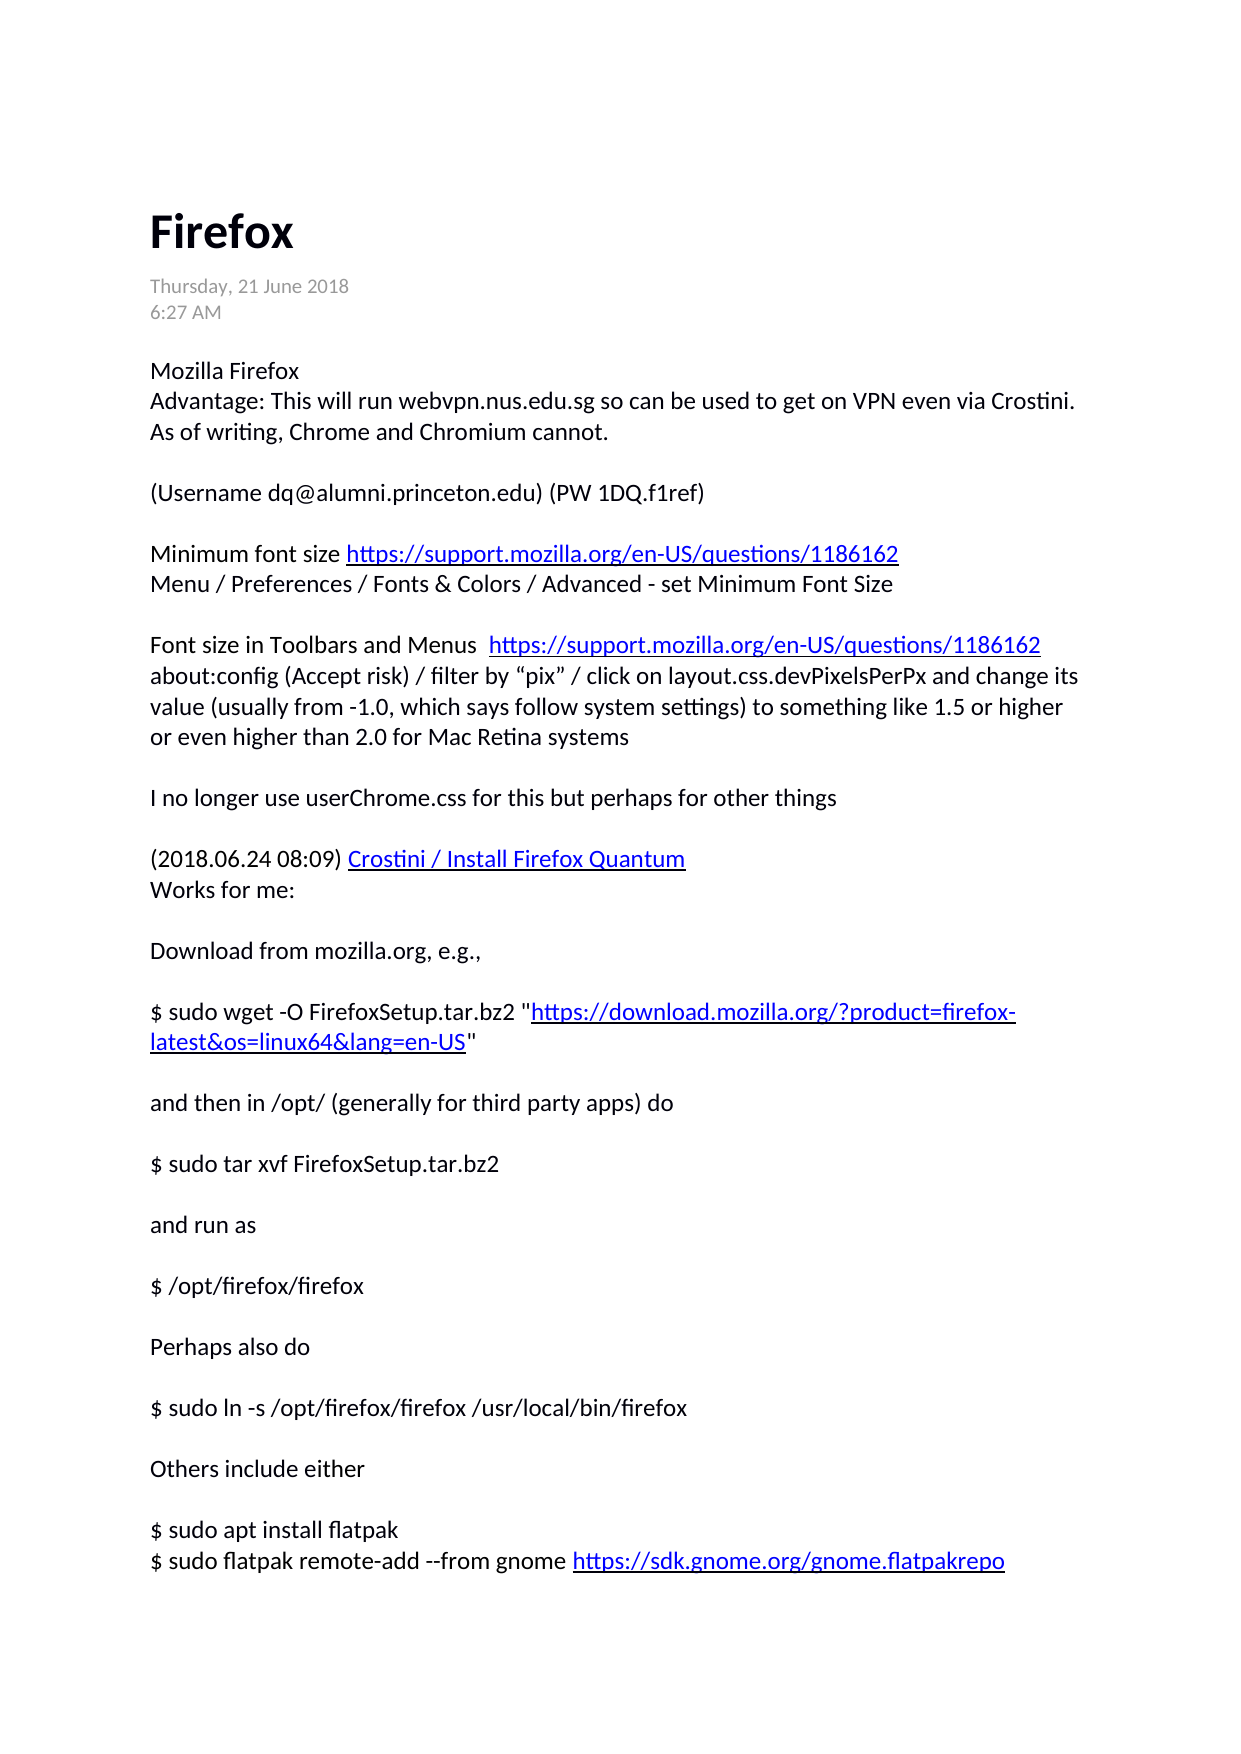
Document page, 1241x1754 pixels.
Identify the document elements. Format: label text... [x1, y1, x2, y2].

text $ sudo tar xvf FirefoxSetup.tar.bz2 [150, 1148, 1090, 1179]
text Mozilla Firefox [150, 355, 1090, 385]
text 6:27 AM [150, 299, 1090, 324]
text and then in /opt/ (generally for third party apps) do [150, 1087, 1090, 1118]
text Others include either [150, 1454, 1090, 1484]
text Works for me: [150, 874, 1090, 904]
text (Username dq@alumni.princeton.edu) (PW 1DQ.f1ref) [150, 477, 1090, 507]
text $ sudo flatpak remote-add --from gnome https://sdk.gnome.org/gnome.flatpakrepo [150, 1545, 1090, 1576]
text $ /opt/firefox/firefox [150, 1271, 1090, 1301]
text about:config (Accept risk) / filter by “pix” / click on layout.css.devPixelsPerPx and change its value (usually from -1.0, which says follow system settings) to something like 1.5 or higher or even higher than 2.0 for Mac Retina systems [150, 660, 1090, 752]
subtitle Firefox [150, 200, 1090, 261]
text Font size in Toolbars and Menus https://support.mozilla.org/en-US/questions/1186162 [150, 629, 1090, 660]
text Thursday, 21 June 2018 [150, 273, 1090, 299]
text Menu / Preferences / Fonts & Colors / Advanced - set Minimum Font Size [150, 568, 1090, 599]
text Download from mozilla.org, e.g., [150, 935, 1090, 965]
text and run as [150, 1209, 1090, 1240]
text Perhaps also do [150, 1332, 1090, 1362]
text Advantage: This will run webvpn.nus.edu.sg so can be used to get on VPN even via Crostini. As of writing, Chrome and Chromium cannot. [150, 385, 1090, 446]
text I no longer use userChrome.css for this but perhaps for other things [150, 782, 1090, 813]
text $ sudo apt install flatpak [150, 1515, 1090, 1545]
text $ sudo ln -s /opt/firefox/firefox /usr/local/bin/firefox [150, 1393, 1090, 1423]
text $ sudo wget -O FirefoxSetup.tar.bz2 "https://download.mozilla.org/?product=firefox-latest&os=linux64&lang=en-US" [150, 996, 1090, 1057]
text Minimum font size https://support.mozilla.org/en-US/questions/1186162 [150, 538, 1090, 568]
text (2018.06.24 08:09) Crostini / Install Firefox Quantum [150, 843, 1090, 874]
